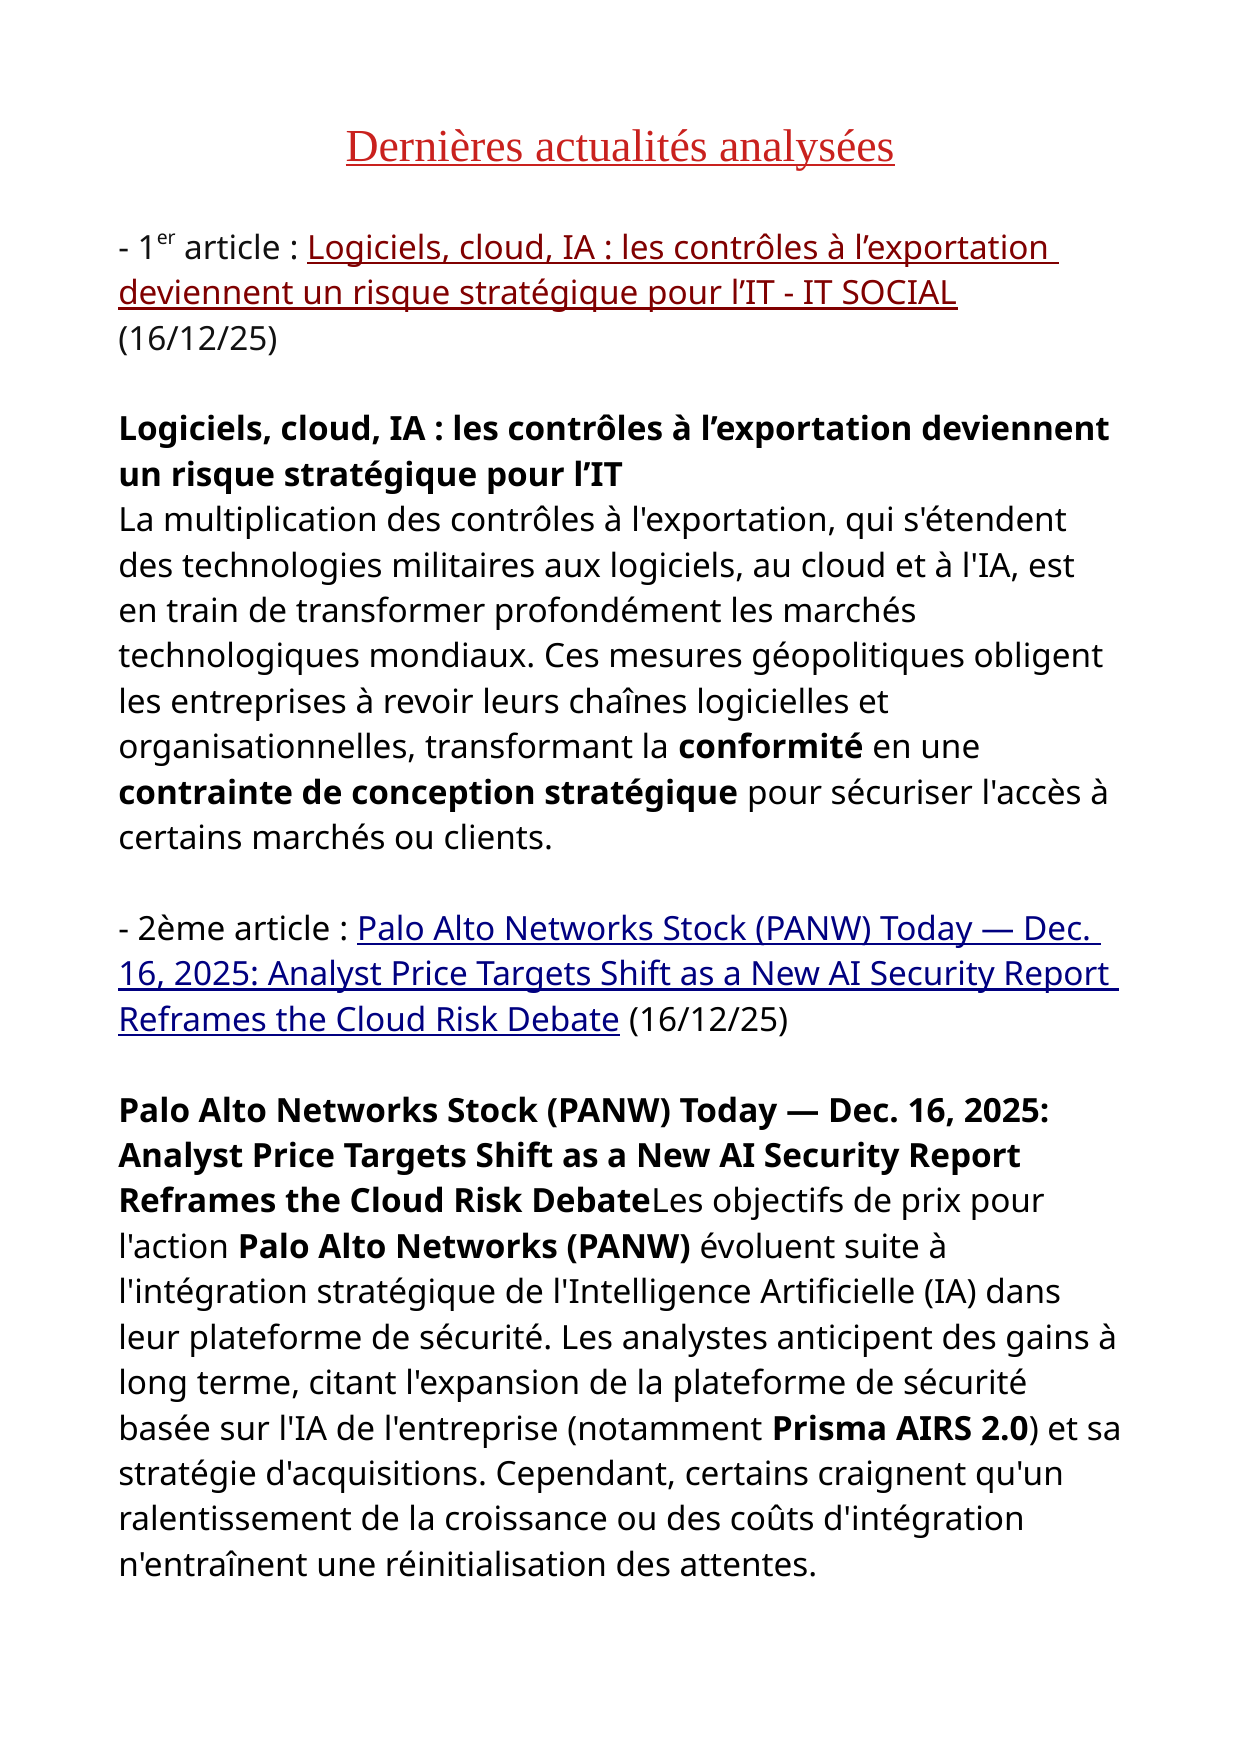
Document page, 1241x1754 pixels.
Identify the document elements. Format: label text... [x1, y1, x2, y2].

text - 2ème article : Palo Alto Networks Stock (PANW) Today — Dec. 16, 2025: Analyst Price Targets Shift as a New AI Security Report Reframes the Cloud Risk Debate (16/12/25) [118, 905, 1122, 1041]
text - 1er article : Logiciels, cloud, IA : les contrôles à l’exportation deviennent un risque stratégique pour l’IT - IT SOCIAL (16/12/25) [118, 223, 1122, 360]
text La multiplication des contrôles à l'exportation, qui s'étendent des technologies militaires aux logiciels, au cloud et à l'IA, est en train de transformer profondément les marchés technologiques mondiaux. Ces mesures géopolitiques obligent les entreprises à revoir leurs chaînes logicielles et organisationnelles, transformant la conformité en une contrainte de conception stratégique pour sécuriser l'accès à certains marchés ou clients. [118, 496, 1122, 859]
text Logiciels, cloud, IA : les contrôles à l’exportation deviennent un risque stratégique pour l’IT [118, 405, 1122, 496]
text Dernières actualités analysées [118, 118, 1122, 171]
text Palo Alto Networks Stock (PANW) Today — Dec. 16, 2025: Analyst Price Targets Shift as a New AI Security Report Reframes the Cloud Risk DebateLes objectifs de prix pour l'action Palo Alto Networks (PANW) évoluent suite à l'intégration stratégique de l'Intelligence Artificielle (IA) dans leur plateforme de sécurité. Les analystes anticipent des gains à long terme, citant l'expansion de la plateforme de sécurité basée sur l'IA de l'entreprise (notamment Prisma AIRS 2.0) et sa stratégie d'acquisitions. Cependant, certains craignent qu'un ralentissement de la croissance ou des coûts d'intégration n'entraînent une réinitialisation des attentes. [118, 1086, 1122, 1586]
